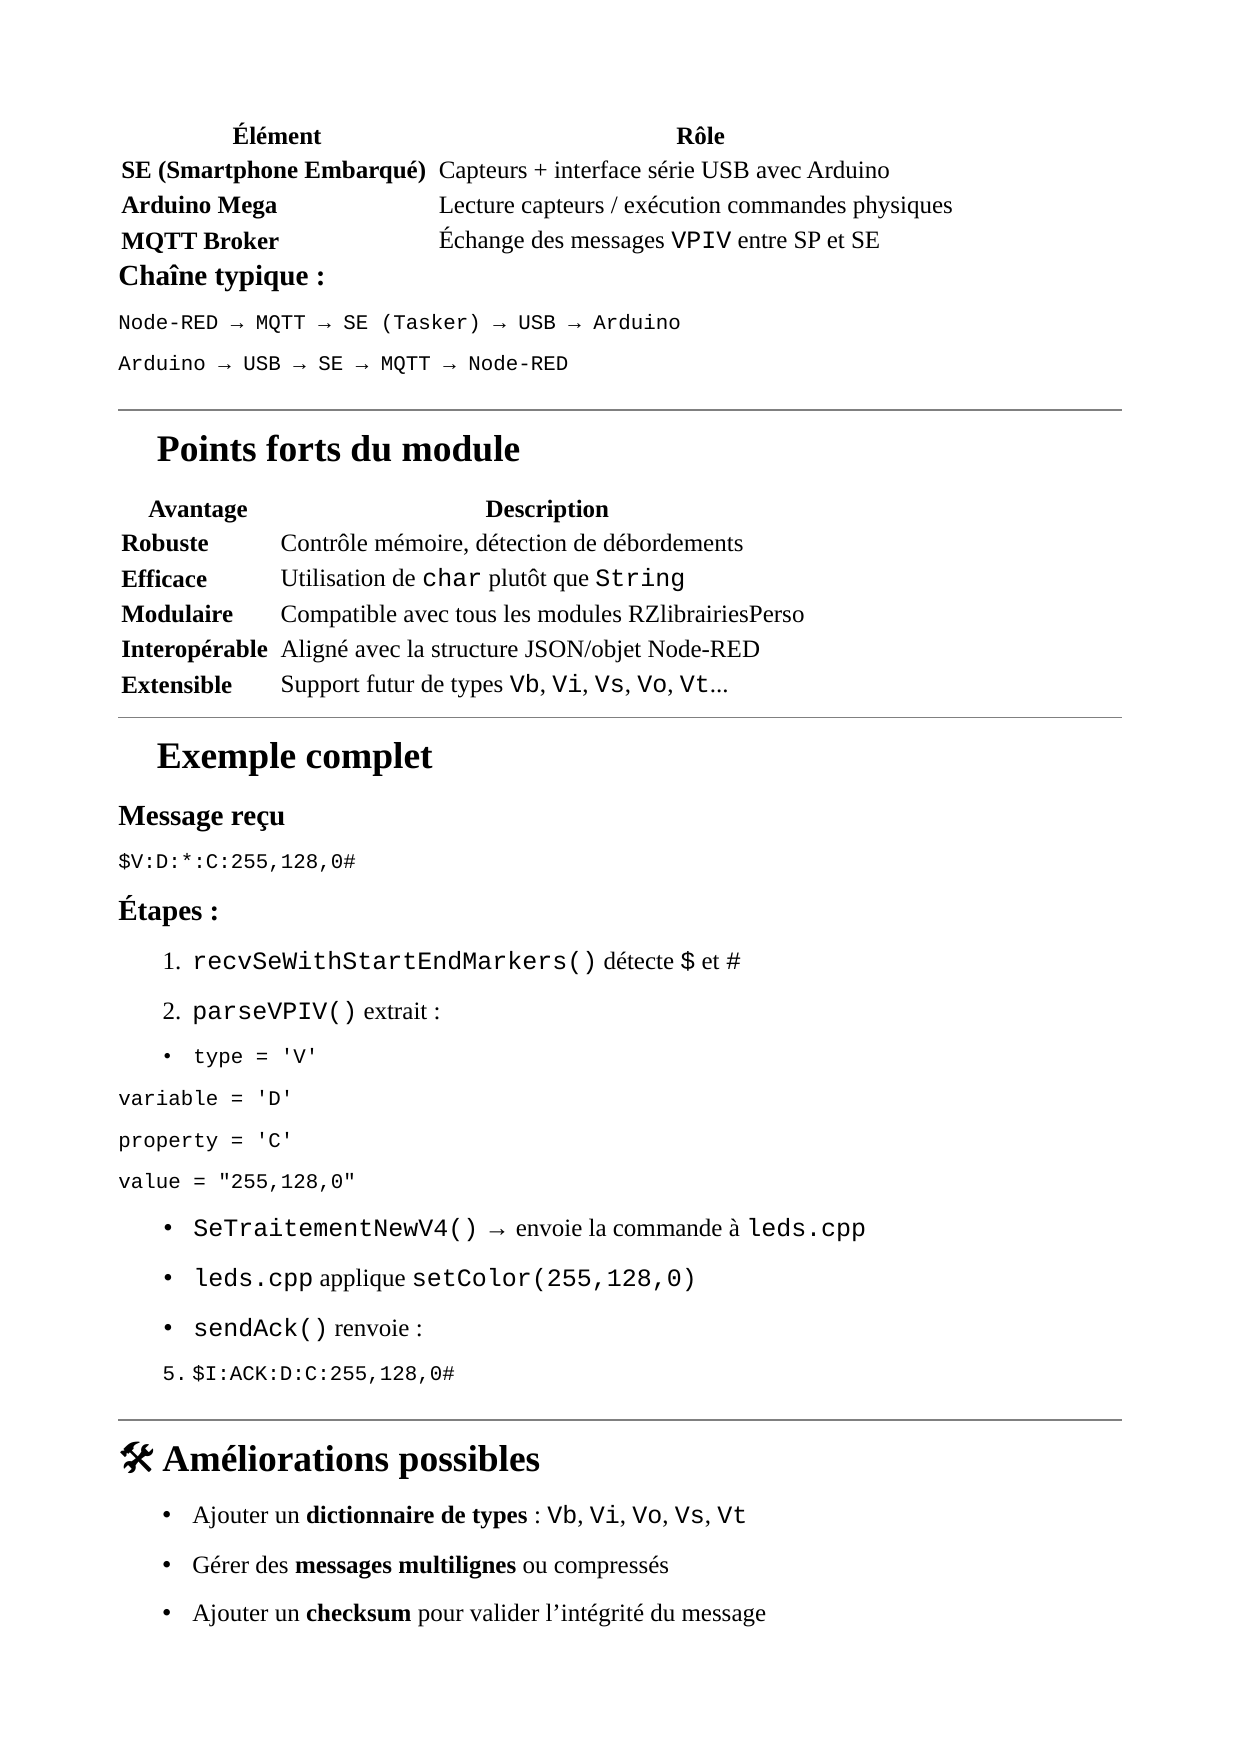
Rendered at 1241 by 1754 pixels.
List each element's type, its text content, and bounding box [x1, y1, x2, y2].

subtitle Message reçu [118, 798, 1122, 832]
table_cell Robuste [118, 525, 277, 560]
list Gérer des messages multilignes ou compressés [162, 1551, 1122, 1579]
list type = 'V' [164, 1046, 1122, 1070]
list SeTraitementNewV4() → envoie la commande à leds.cpp [164, 1213, 1122, 1244]
list Ajouter un dictionnaire de types : Vb, Vi, Vo, Vs, Vt [162, 1501, 1122, 1531]
table_header Description [278, 491, 817, 525]
text property = 'C' [118, 1130, 1122, 1153]
table_cell Compatible avec tous les modules RZlibrairiesPerso [278, 597, 817, 631]
table_cell Capteurs + interface série USB avec Arduino [436, 153, 966, 187]
text Node-RED → MQTT → SE (Tasker) → USB → Arduino [118, 312, 1122, 335]
text variable = 'D' [118, 1088, 1122, 1112]
table_cell Support futur de types Vb, Vi, Vs, Vo, Vt... [278, 666, 817, 702]
table_cell Arduino Mega [118, 187, 436, 222]
table_cell Utilisation de char plutôt que String [278, 560, 817, 597]
table_cell Contrôle mémoire, détection de débordements [278, 525, 817, 560]
table_cell Aligné avec la structure JSON/objet Node-RED [278, 631, 817, 666]
subtitle 🧰 Points forts du module [118, 427, 1122, 470]
table_cell Lecture capteurs / exécution commandes physiques [436, 187, 966, 222]
subtitle Étapes : [118, 893, 1122, 927]
subtitle 🧭 Exemple complet [118, 734, 1122, 777]
table_cell MQTT Broker [118, 222, 436, 258]
table_header Rôle [436, 118, 966, 153]
table_cell Extensible [118, 666, 277, 702]
text $V:D:*:C:255,128,0# [118, 851, 1122, 875]
table_cell Interopérable [118, 631, 277, 666]
table_cell Modulaire [118, 597, 277, 631]
list parseVPIV() extrait : [162, 996, 1122, 1027]
table_header Avantage [118, 491, 277, 525]
table_cell Échange des messages VPIV entre SP et SE [436, 222, 966, 258]
table_cell Efficace [118, 560, 277, 597]
subtitle 🛠️ Améliorations possibles [118, 1436, 1122, 1479]
list sendAck() renvoie : [164, 1313, 1122, 1344]
list recvSeWithStartEndMarkers() détecte $ et # [162, 946, 1122, 977]
list $I:ACK:D:C:255,128,0# [162, 1363, 1122, 1387]
text Arduino → USB → SE → MQTT → Node-RED [118, 353, 1122, 377]
table_header Élément [118, 118, 436, 153]
table_cell SE (Smartphone Embarqué) [118, 153, 436, 187]
list leds.cpp applique setColor(255,128,0) [164, 1263, 1122, 1294]
text value = "255,128,0" [118, 1171, 1122, 1195]
list Ajouter un checksum pour valider l’intégrité du message [162, 1598, 1122, 1627]
subtitle Chaîne typique : [118, 258, 1122, 292]
